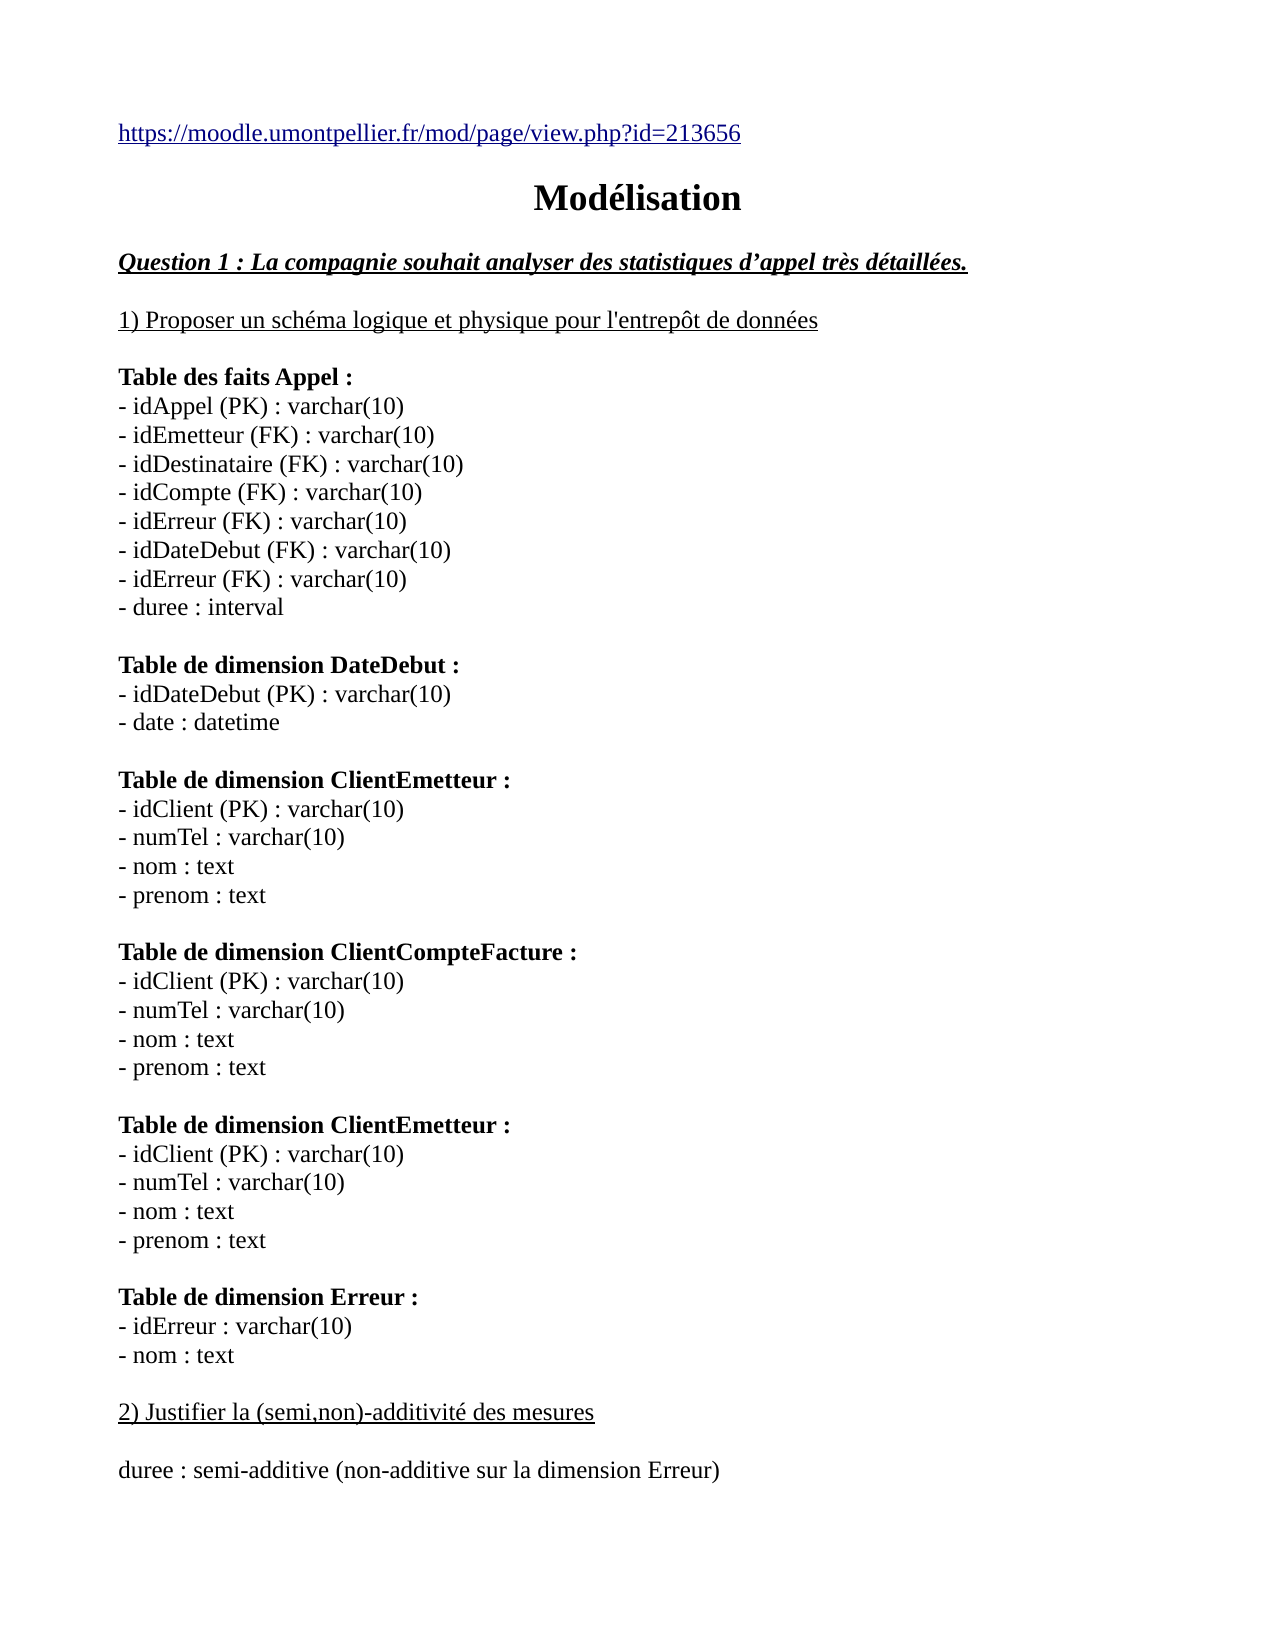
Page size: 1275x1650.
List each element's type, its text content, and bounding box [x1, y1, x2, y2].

text Table des faits Appel : [118, 362, 1157, 391]
text Table de dimension DateDebut : - idDateDebut (PK) : varchar(10) [118, 650, 1157, 707]
text - idCompte (FK) : varchar(10) [118, 477, 1157, 506]
text - idErreur (FK) : varchar(10) [118, 564, 1157, 592]
text Table de dimension ClientEmetteur : - idClient (PK) : varchar(10) [118, 765, 1157, 822]
text - prenom : text [118, 1225, 1157, 1254]
text - numTel : varchar(10) [118, 822, 1157, 851]
text - idDateDebut (FK) : varchar(10) [118, 535, 1157, 564]
text - idErreur (FK) : varchar(10) [118, 506, 1157, 535]
text - nom : text 2) Justifier la (semi,non)-additivité des mesures [118, 1340, 1157, 1426]
text - idDestinataire (FK) : varchar(10) [118, 449, 1157, 477]
text Table de dimension Erreur : [118, 1254, 1157, 1311]
text Table de dimension ClientEmetteur : - idClient (PK) : varchar(10) [118, 1110, 1157, 1167]
text duree : semi-additive (non-additive sur la dimension Erreur) [118, 1455, 1157, 1484]
text - nom : text [118, 851, 1157, 880]
text https://moodle.umontpellier.fr/mod/page/view.php?id=213656 [118, 118, 1157, 176]
text - date : datetime [118, 707, 1157, 736]
text - nom : text [118, 1024, 1157, 1052]
text - numTel : varchar(10) [118, 995, 1157, 1024]
text Table de dimension ClientCompteFacture : - idClient (PK) : varchar(10) [118, 937, 1157, 995]
text - duree : interval [118, 592, 1157, 621]
text - prenom : text [118, 880, 1157, 909]
text Question 1 : La compagnie souhait analyser des statistiques d’appel très détaillées. 1) Proposer un schéma logique et physique pour l'entrepôt de données [118, 219, 1157, 334]
text - idAppel (PK) : varchar(10) [118, 391, 1157, 420]
text - nom : text [118, 1196, 1157, 1225]
text - idErreur : varchar(10) [118, 1311, 1157, 1340]
text - prenom : text [118, 1052, 1157, 1081]
text - numTel : varchar(10) [118, 1167, 1157, 1196]
text Modélisation [118, 176, 1157, 219]
text - idEmetteur (FK) : varchar(10) [118, 420, 1157, 449]
